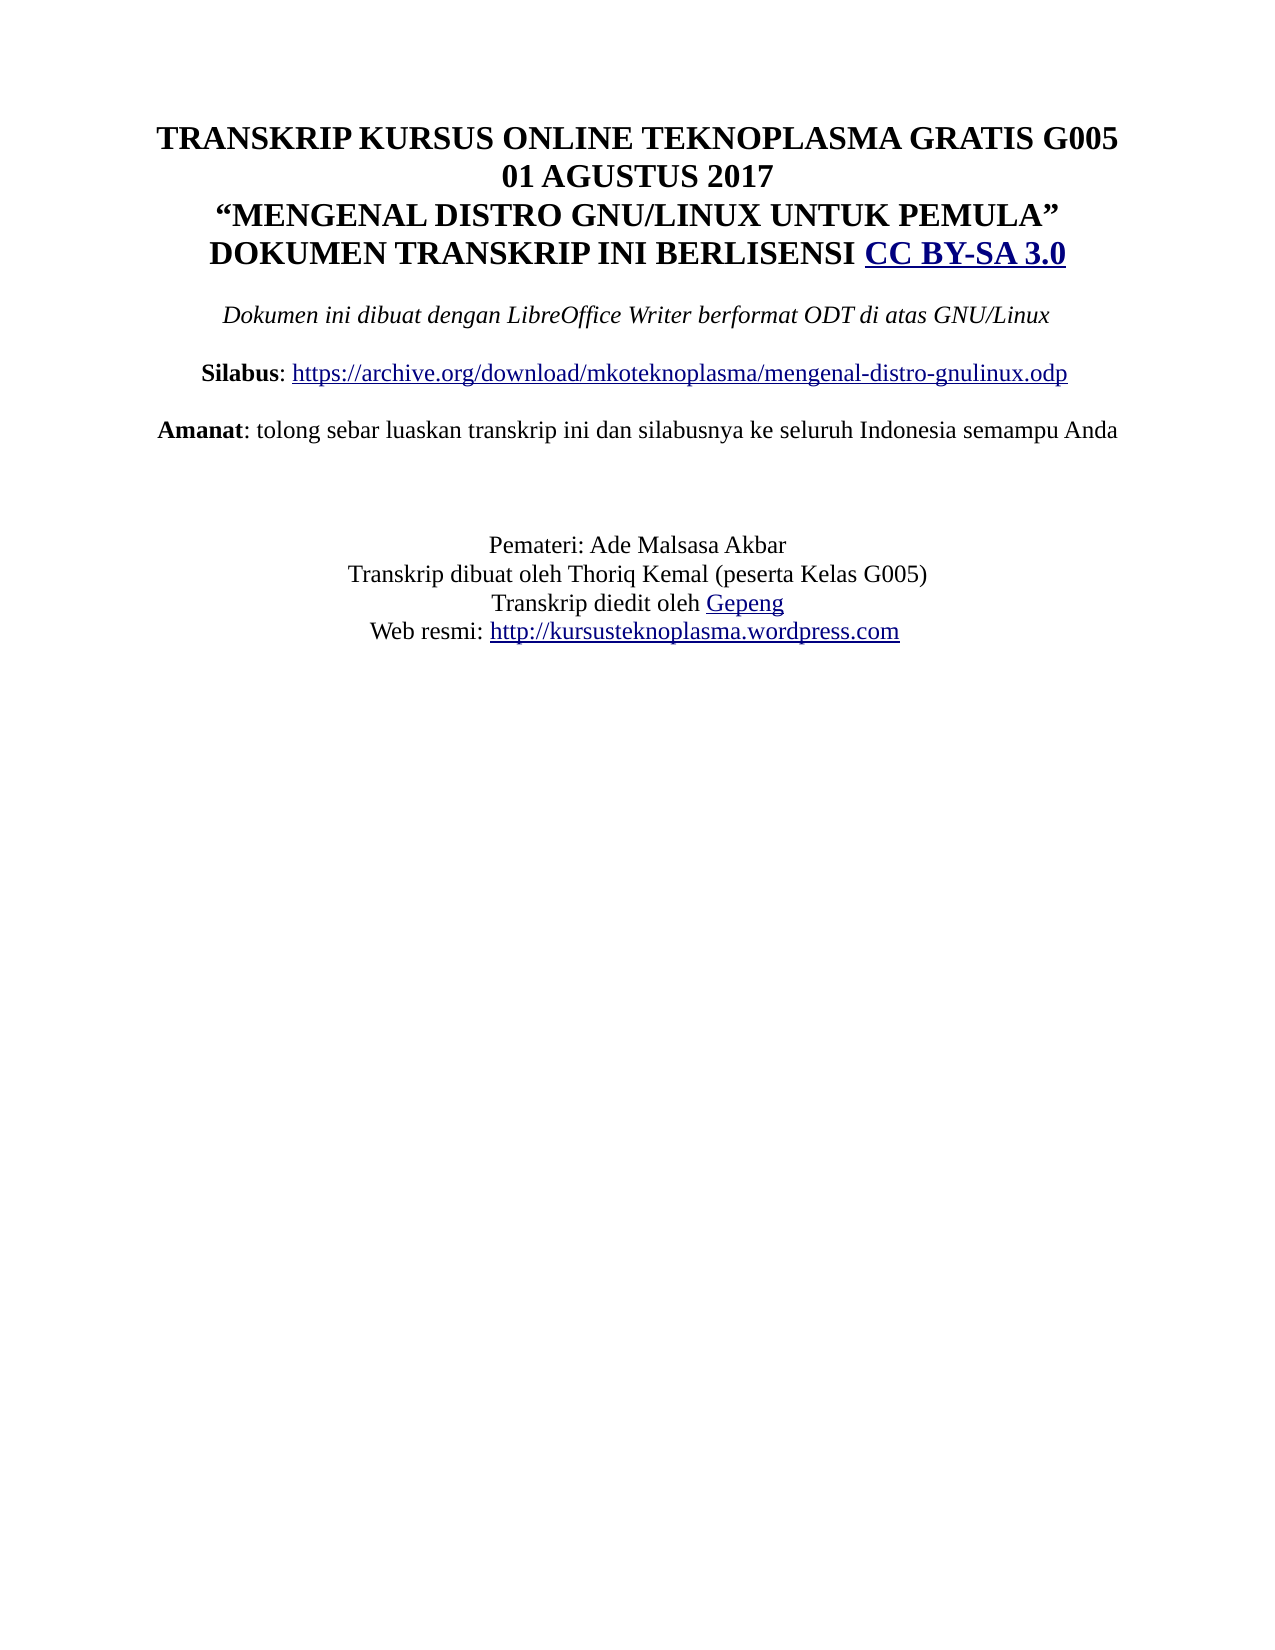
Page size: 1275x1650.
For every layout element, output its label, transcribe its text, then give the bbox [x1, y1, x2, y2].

text “MENGENAL DISTRO GNU/LINUX UNTUK PEMULA” [118, 195, 1157, 233]
text Amanat: tolong sebar luaskan transkrip ini dan silabusnya ke seluruh Indonesia semampu Anda [118, 415, 1157, 444]
text Dokumen ini dibuat dengan LibreOffice Writer berformat ODT di atas GNU/Linux [118, 300, 1157, 329]
text Silabus: https://archive.org/download/mkoteknoplasma/mengenal-distro-gnulinux.odp [118, 358, 1157, 386]
text Transkrip diedit oleh Gepeng [118, 588, 1157, 616]
text Web resmi: http://kursusteknoplasma.wordpress.com [118, 616, 1157, 645]
text Pemateri: Ade Malsasa Akbar [118, 530, 1157, 559]
text TRANSKRIP KURSUS ONLINE TEKNOPLASMA GRATIS G005 [118, 118, 1157, 156]
text Transkrip dibuat oleh Thoriq Kemal (peserta Kelas G005) [118, 559, 1157, 588]
text 01 AGUSTUS 2017 [118, 156, 1157, 195]
text DOKUMEN TRANSKRIP INI BERLISENSI CC BY-SA 3.0 [118, 233, 1157, 271]
